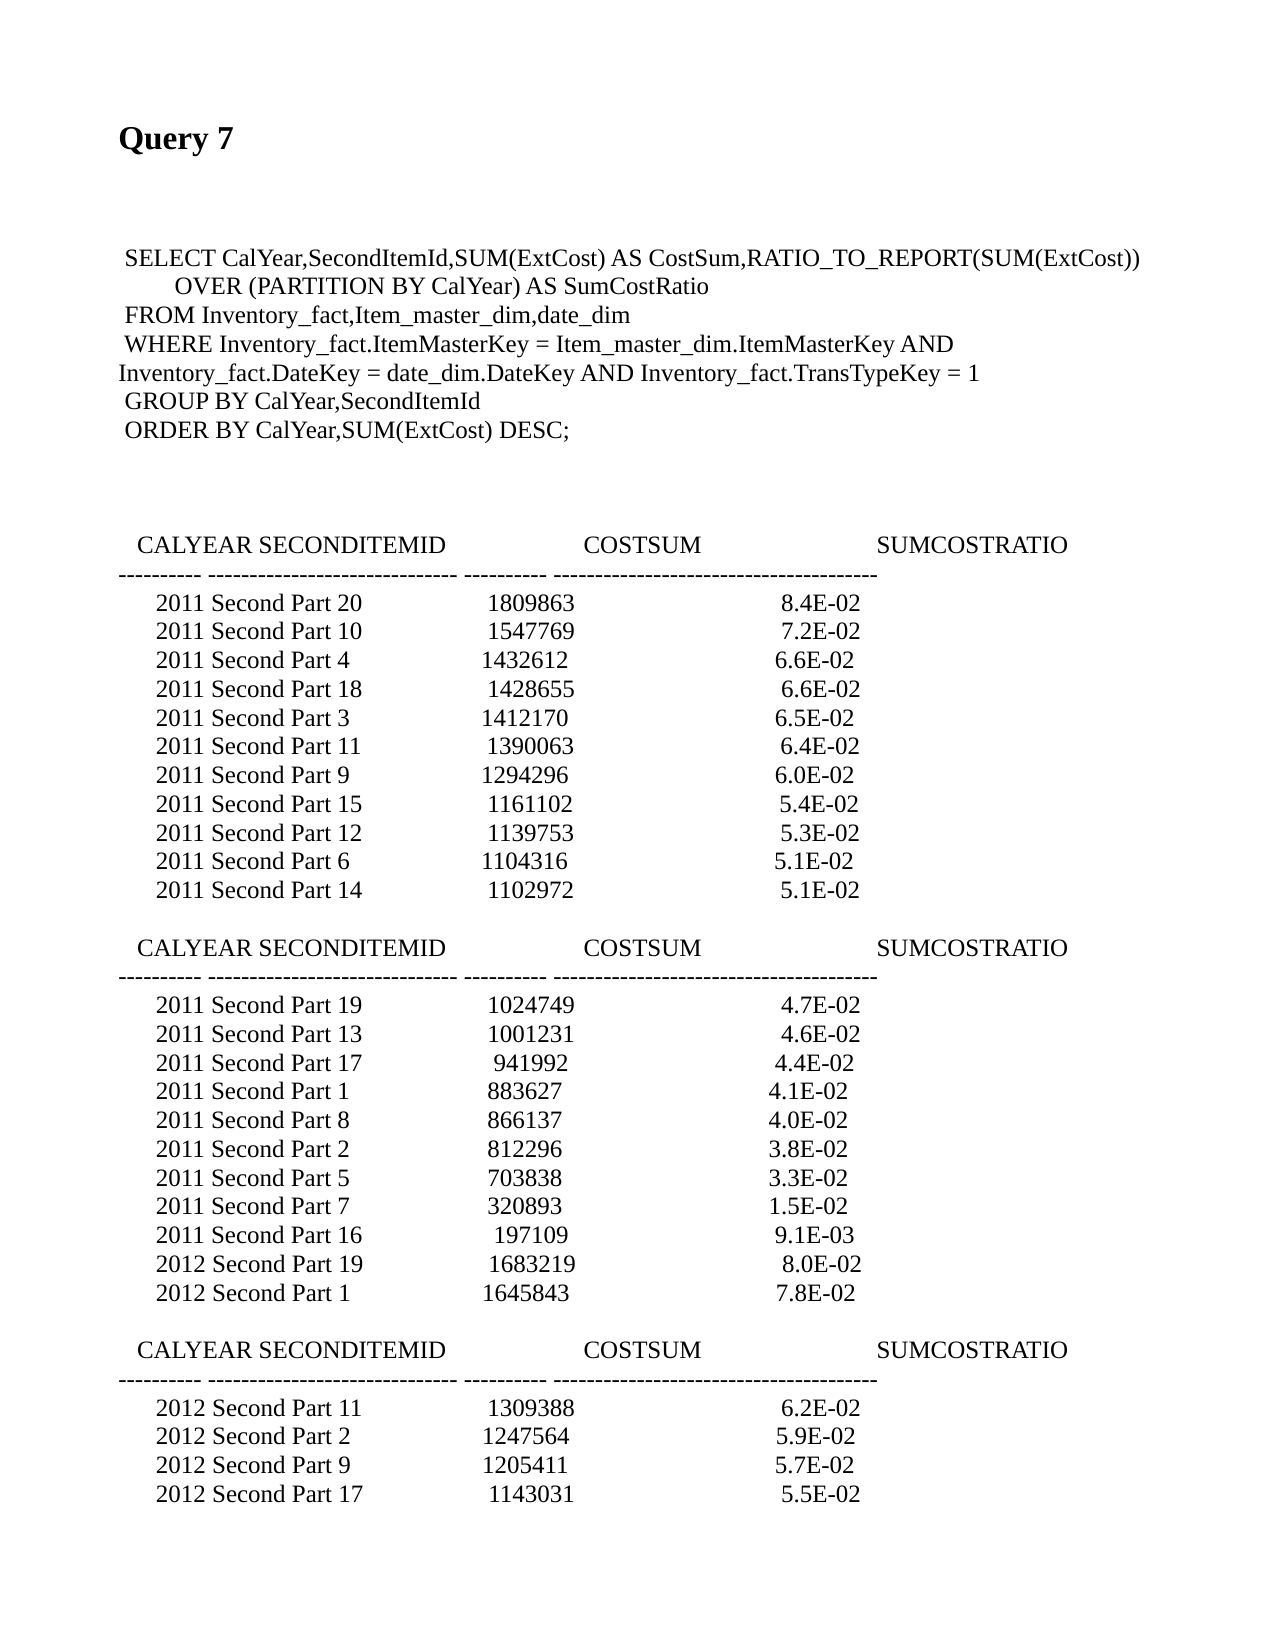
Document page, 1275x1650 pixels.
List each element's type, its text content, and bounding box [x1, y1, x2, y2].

text ---------- ------------------------------ ---------- --------------------------------------- [118, 559, 1157, 588]
text 2011 Second Part 8 866137 4.0E-02 [118, 1105, 1157, 1134]
text 2011 Second Part 11 1390063 6.4E-02 [118, 731, 1157, 760]
text 2011 Second Part 2 812296 3.8E-02 [118, 1134, 1157, 1163]
text 2012 Second Part 19 1683219 8.0E-02 [118, 1249, 1157, 1278]
text 2011 Second Part 16 197109 9.1E-03 [118, 1220, 1157, 1249]
text ORDER BY CalYear,SUM(ExtCost) DESC; [118, 415, 1157, 444]
text 2011 Second Part 7 320893 1.5E-02 [118, 1191, 1157, 1220]
text 2011 Second Part 13 1001231 4.6E-02 [118, 1019, 1157, 1048]
text 2011 Second Part 17 941992 4.4E-02 [118, 1048, 1157, 1076]
text CALYEAR SECONDITEMID COSTSUM SUMCOSTRATIO [118, 933, 1157, 961]
text 2011 Second Part 6 1104316 5.1E-02 [118, 846, 1157, 875]
text CALYEAR SECONDITEMID COSTSUM SUMCOSTRATIO [118, 530, 1157, 559]
text 2011 Second Part 18 1428655 6.6E-02 [118, 674, 1157, 703]
text SELECT CalYear,SecondItemId,SUM(ExtCost) AS CostSum,RATIO_TO_REPORT(SUM(ExtCost)) [118, 243, 1157, 271]
text Query 7 [118, 118, 1157, 156]
text 2012 Second Part 17 1143031 5.5E-02 [118, 1479, 1157, 1508]
text 2011 Second Part 4 1432612 6.6E-02 [118, 645, 1157, 674]
text 2011 Second Part 19 1024749 4.7E-02 [118, 990, 1157, 1019]
text OVER (PARTITION BY CalYear) AS SumCostRatio [118, 271, 1157, 300]
text 2012 Second Part 11 1309388 6.2E-02 [118, 1393, 1157, 1421]
text CALYEAR SECONDITEMID COSTSUM SUMCOSTRATIO [118, 1335, 1157, 1364]
text 2011 Second Part 12 1139753 5.3E-02 [118, 818, 1157, 846]
text 2011 Second Part 15 1161102 5.4E-02 [118, 789, 1157, 818]
text GROUP BY CalYear,SecondItemId [118, 386, 1157, 415]
text 2011 Second Part 20 1809863 8.4E-02 [118, 588, 1157, 616]
text 2011 Second Part 14 1102972 5.1E-02 [118, 875, 1157, 904]
text 2011 Second Part 3 1412170 6.5E-02 [118, 703, 1157, 731]
text 2012 Second Part 1 1645843 7.8E-02 [118, 1278, 1157, 1306]
text 2012 Second Part 2 1247564 5.9E-02 [118, 1421, 1157, 1450]
text FROM Inventory_fact,Item_master_dim,date_dim [118, 300, 1157, 329]
text 2011 Second Part 9 1294296 6.0E-02 [118, 760, 1157, 789]
text WHERE Inventory_fact.ItemMasterKey = Item_master_dim.ItemMasterKey AND Inventory_fact.DateKey = date_dim.DateKey AND Inventory_fact.TransTypeKey = 1 [118, 329, 1157, 386]
text 2011 Second Part 10 1547769 7.2E-02 [118, 616, 1157, 645]
text 2011 Second Part 5 703838 3.3E-02 [118, 1163, 1157, 1191]
text ---------- ------------------------------ ---------- --------------------------------------- [118, 1364, 1157, 1393]
text 2011 Second Part 1 883627 4.1E-02 [118, 1076, 1157, 1105]
text 2012 Second Part 9 1205411 5.7E-02 [118, 1450, 1157, 1479]
text ---------- ------------------------------ ---------- --------------------------------------- [118, 961, 1157, 990]
